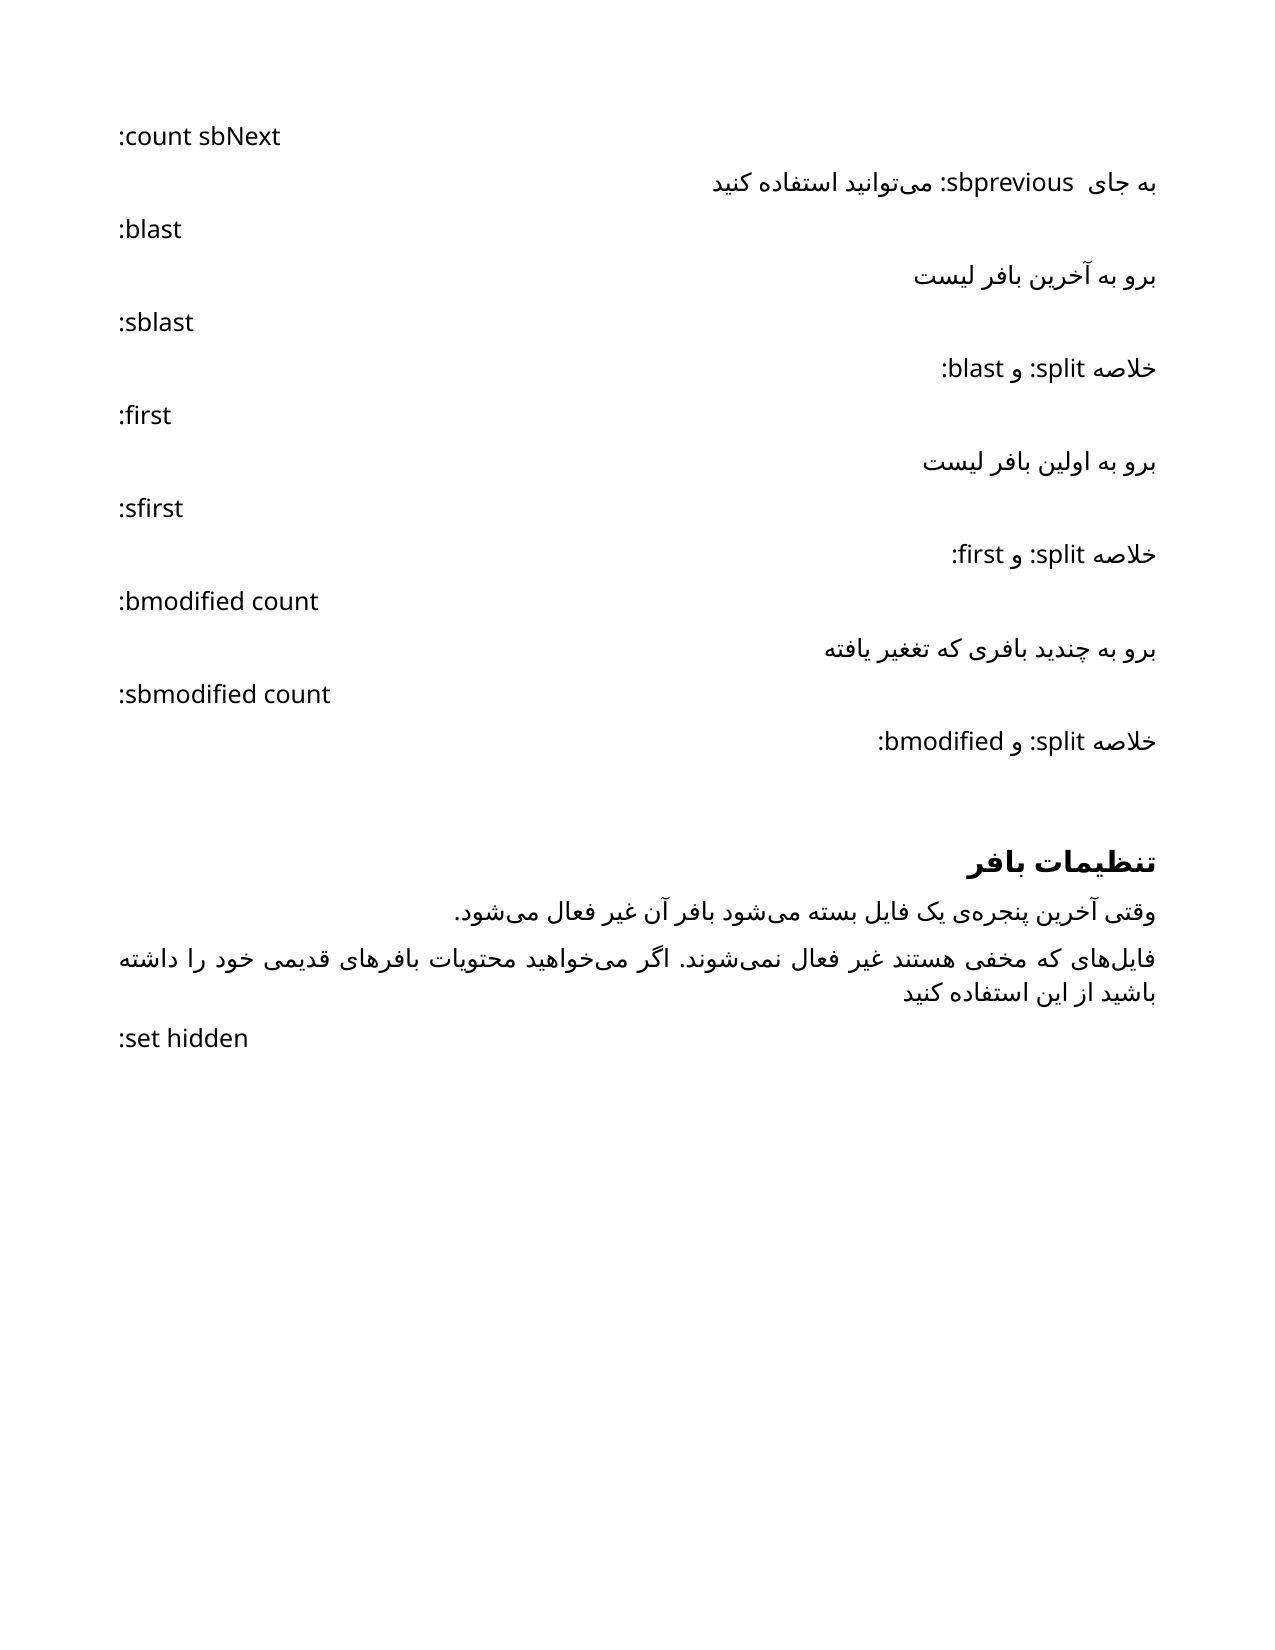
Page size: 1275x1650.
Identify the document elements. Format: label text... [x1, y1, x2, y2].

text خلاصه split: و first: [118, 537, 1157, 571]
text خلاصه split: و blast: [118, 351, 1157, 385]
text وقتی آخرین پنجره‌ی یک فایل بسته می‌شود بافر آن غیر فعال می‌شود. [118, 894, 1157, 928]
text :sblast [118, 304, 1157, 338]
text :sfirst [118, 491, 1157, 525]
text برو به آخرین بافر لیست [118, 258, 1157, 292]
text :first [118, 397, 1157, 432]
text :set hidden [118, 1021, 1157, 1055]
text :count sbNext [118, 118, 1157, 152]
text فایل‌های که مخفی هستند غیر فعال نمی‌شوند. اگر می‌خواهید محتویات بافرهای قدیمی خود را داشته باشید از این استفاده کنید [118, 940, 1157, 1008]
text :sbmodified count [118, 677, 1157, 711]
text برو به اولین بافر لیست [118, 444, 1157, 478]
text خلاصه split: و bmodified: [118, 723, 1157, 757]
subtitle تنظیمات بافر [118, 842, 1157, 881]
text :blast [118, 211, 1157, 245]
text :bmodified count [118, 584, 1157, 618]
text برو به چندید بافری که تغغیر یافته [118, 630, 1157, 664]
text به جای sbprevious: می‌توانید استفاده کنید [118, 165, 1157, 199]
